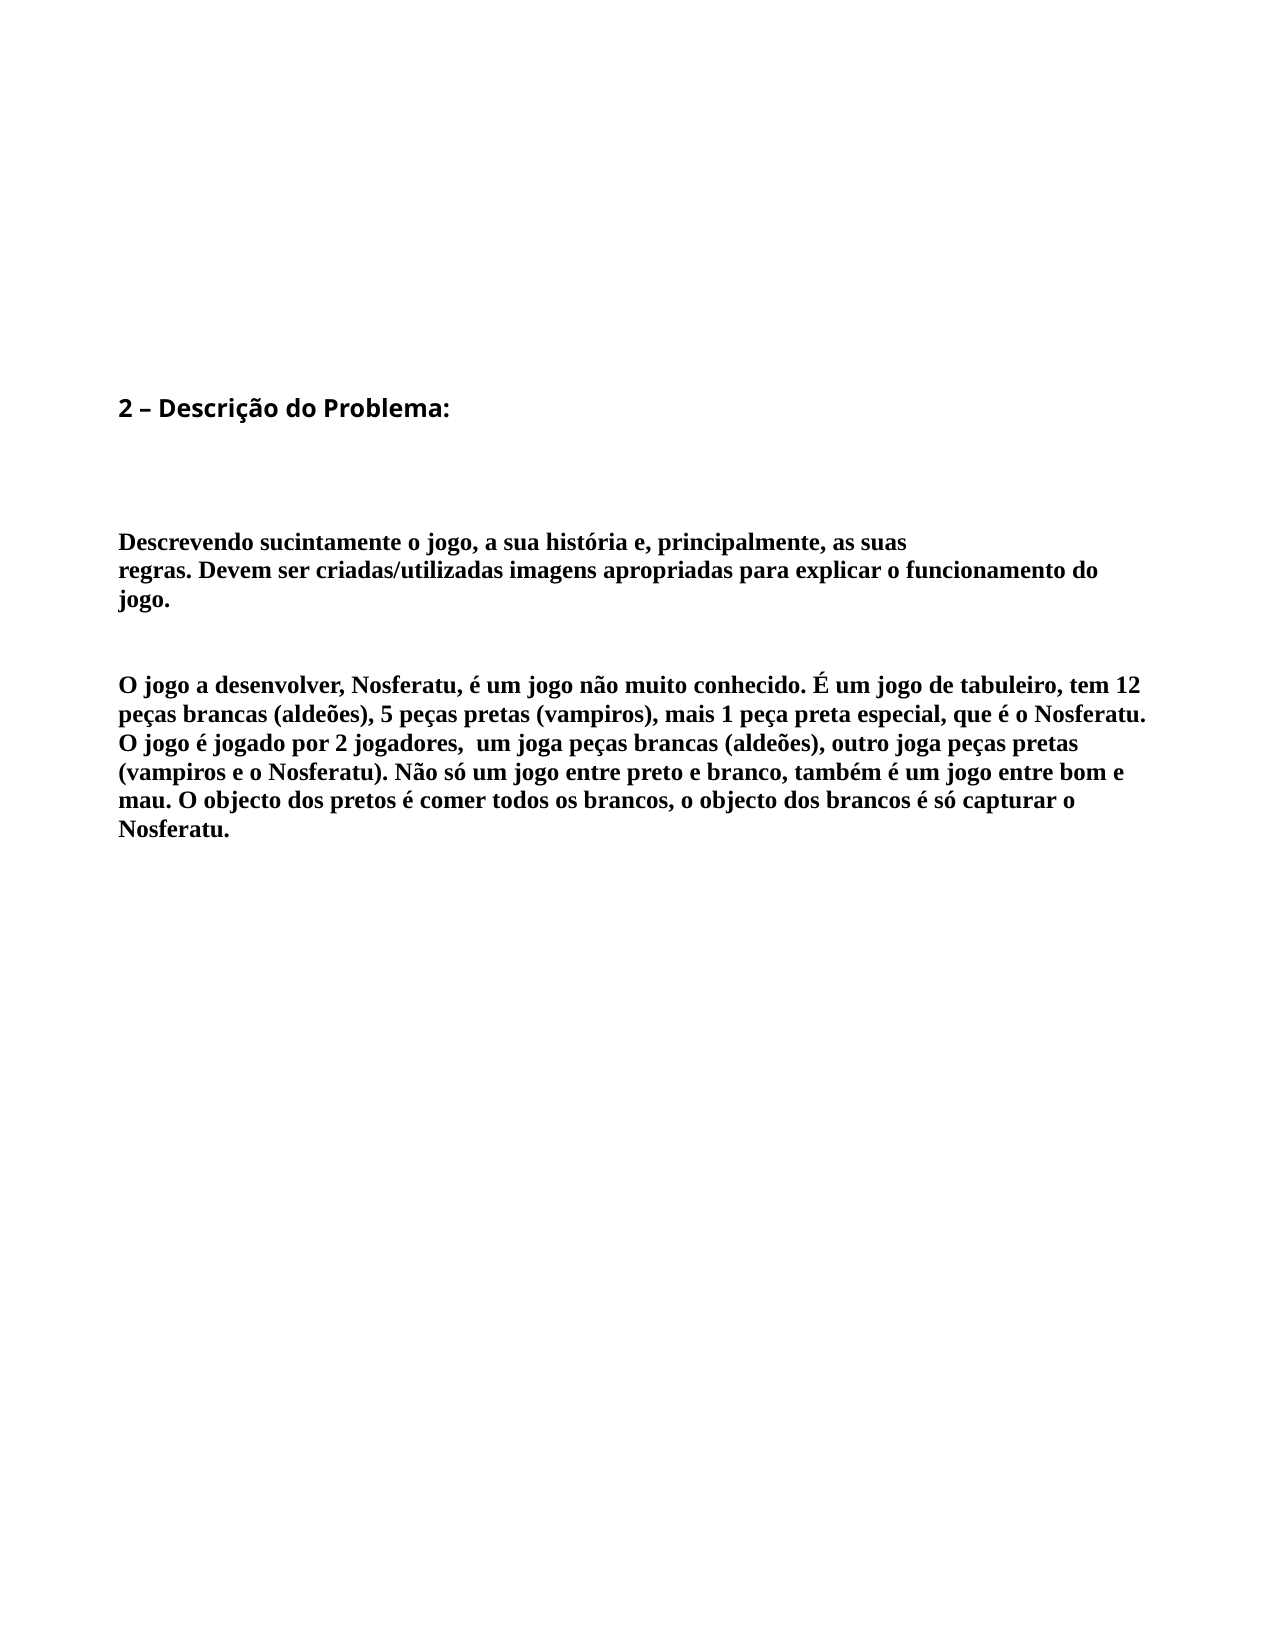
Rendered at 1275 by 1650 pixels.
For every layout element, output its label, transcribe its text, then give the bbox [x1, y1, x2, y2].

text 2 – Descrição do Problema: [118, 391, 1157, 425]
text O jogo a desenvolver, Nosferatu, é um jogo não muito conhecido. É um jogo de tabuleiro, tem 12 peças brancas (aldeões), 5 peças pretas (vampiros), mais 1 peça preta especial, que é o Nosferatu. O jogo é jogado por 2 jogadores, um joga peças brancas (aldeões), outro joga peças pretas (vampiros e o Nosferatu). Não só um jogo entre preto e branco, também é um jogo entre bom e mau. O objecto dos pretos é comer todos os brancos, o objecto dos brancos é só capturar o Nosferatu. [118, 671, 1157, 843]
text regras. Devem ser criadas/utilizadas imagens apropriadas para explicar o funcionamento do jogo. [118, 556, 1157, 613]
text Descrevendo sucintamente o jogo, a sua história e, principalmente, as suas [118, 527, 1157, 556]
